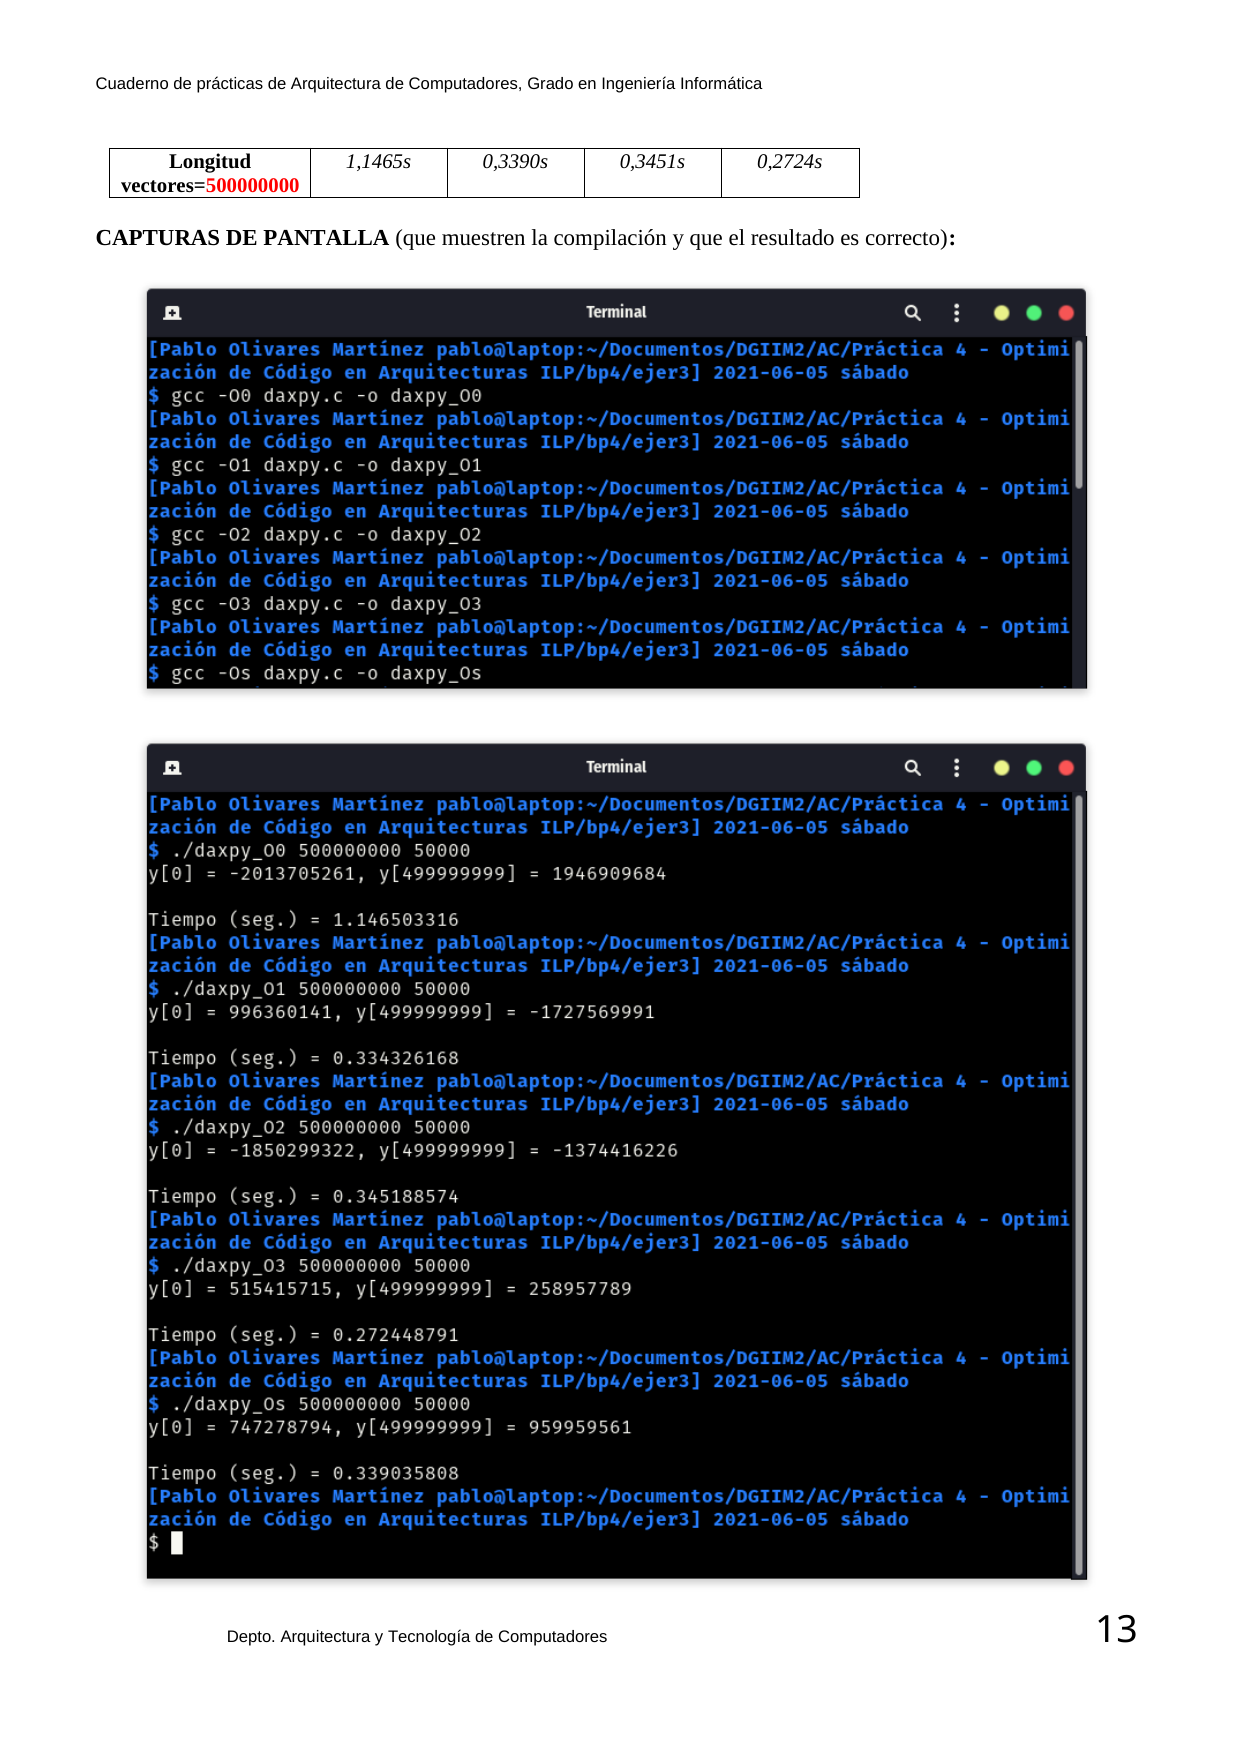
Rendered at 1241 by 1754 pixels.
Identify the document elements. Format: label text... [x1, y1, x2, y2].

text CAPTURAS DE PANTALLA (que muestren la compilación y que el resultado es correcto): [95, 224, 1137, 251]
table_cell 1,1465s [311, 149, 447, 197]
table_cell 0,2724s [722, 149, 859, 197]
table_cell 0,3451s [585, 149, 721, 197]
picture [132, 277, 1100, 706]
table_cell 0,3390s [448, 149, 584, 197]
table_header Longitud vectores=500000000 [110, 149, 310, 197]
picture [132, 731, 1100, 1596]
